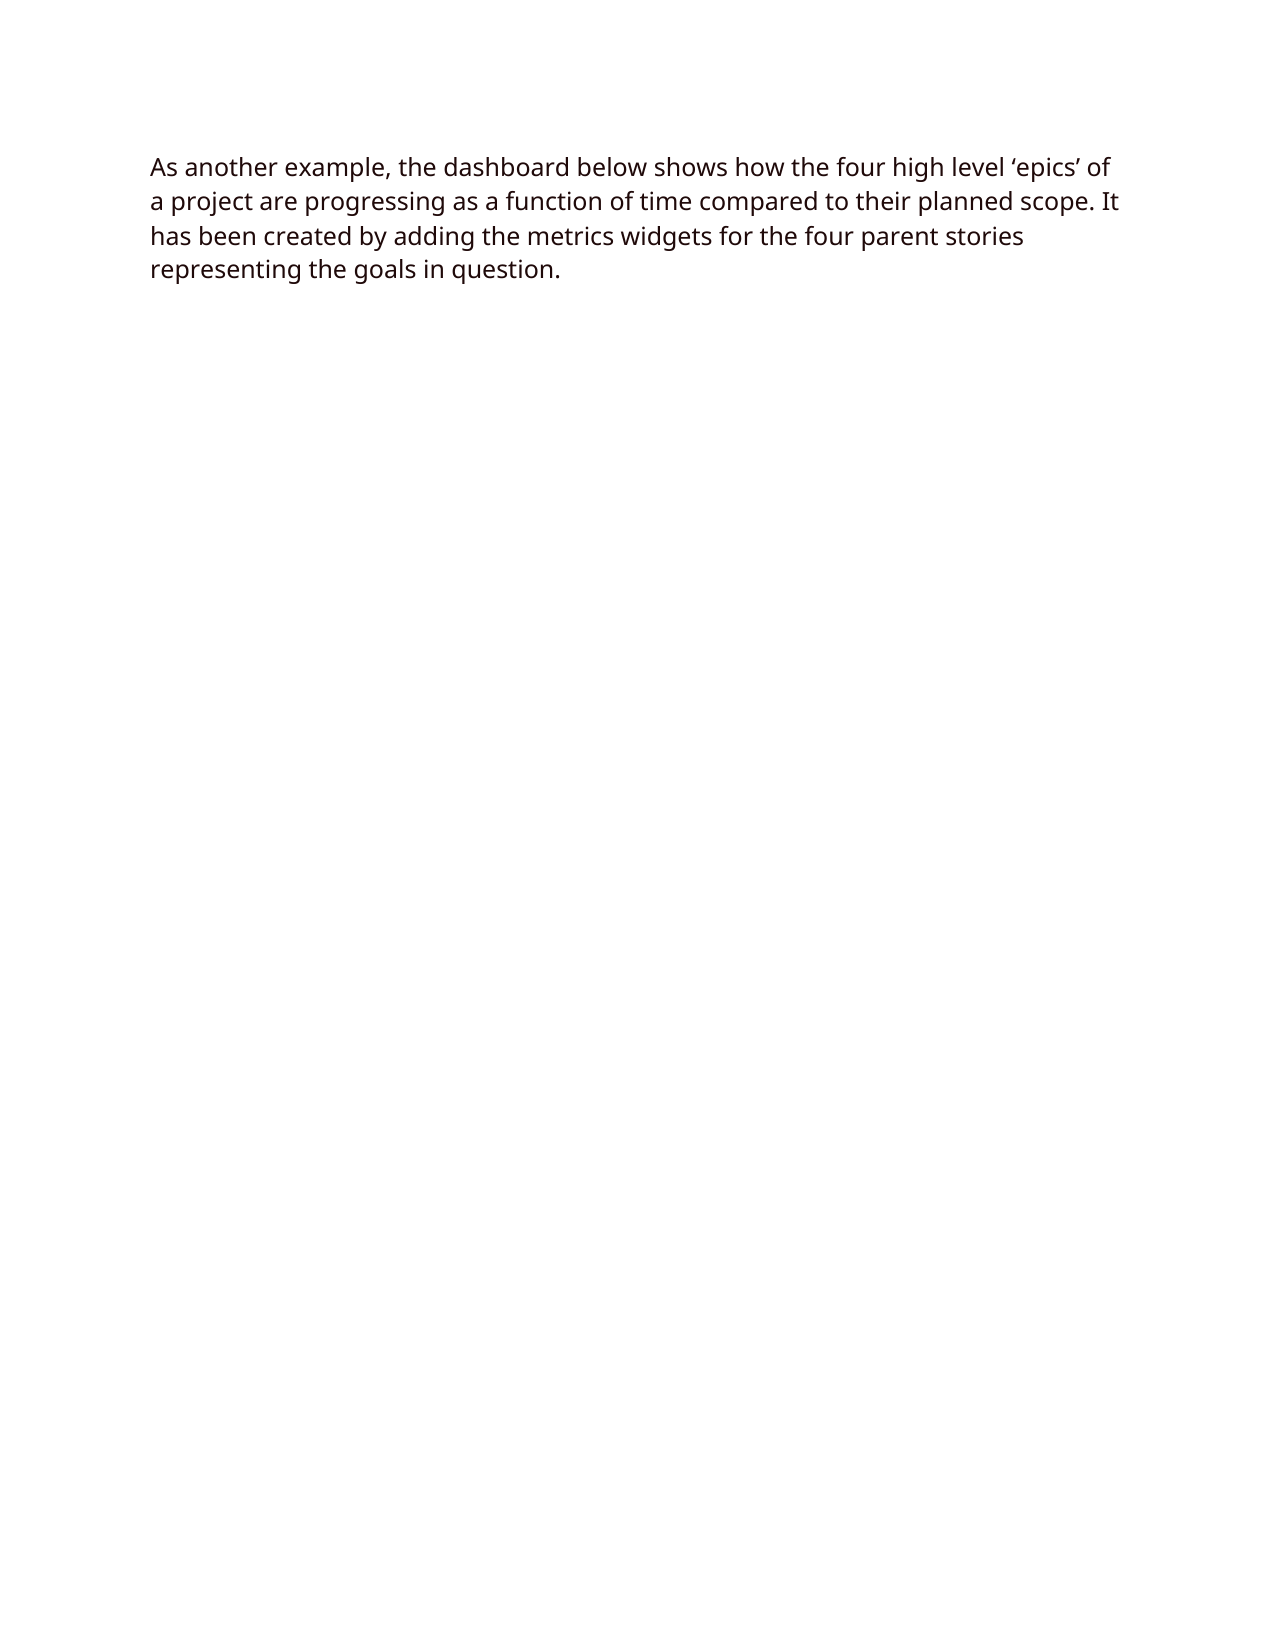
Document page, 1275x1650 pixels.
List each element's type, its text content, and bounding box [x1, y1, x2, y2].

text As another example, the dashboard below shows how the four high level ‘epics’ of a project are progressing as a function of time compared to their planned scope. It has been created by adding the metrics widgets for the four parent stories representing the goals in question. [150, 150, 1125, 286]
